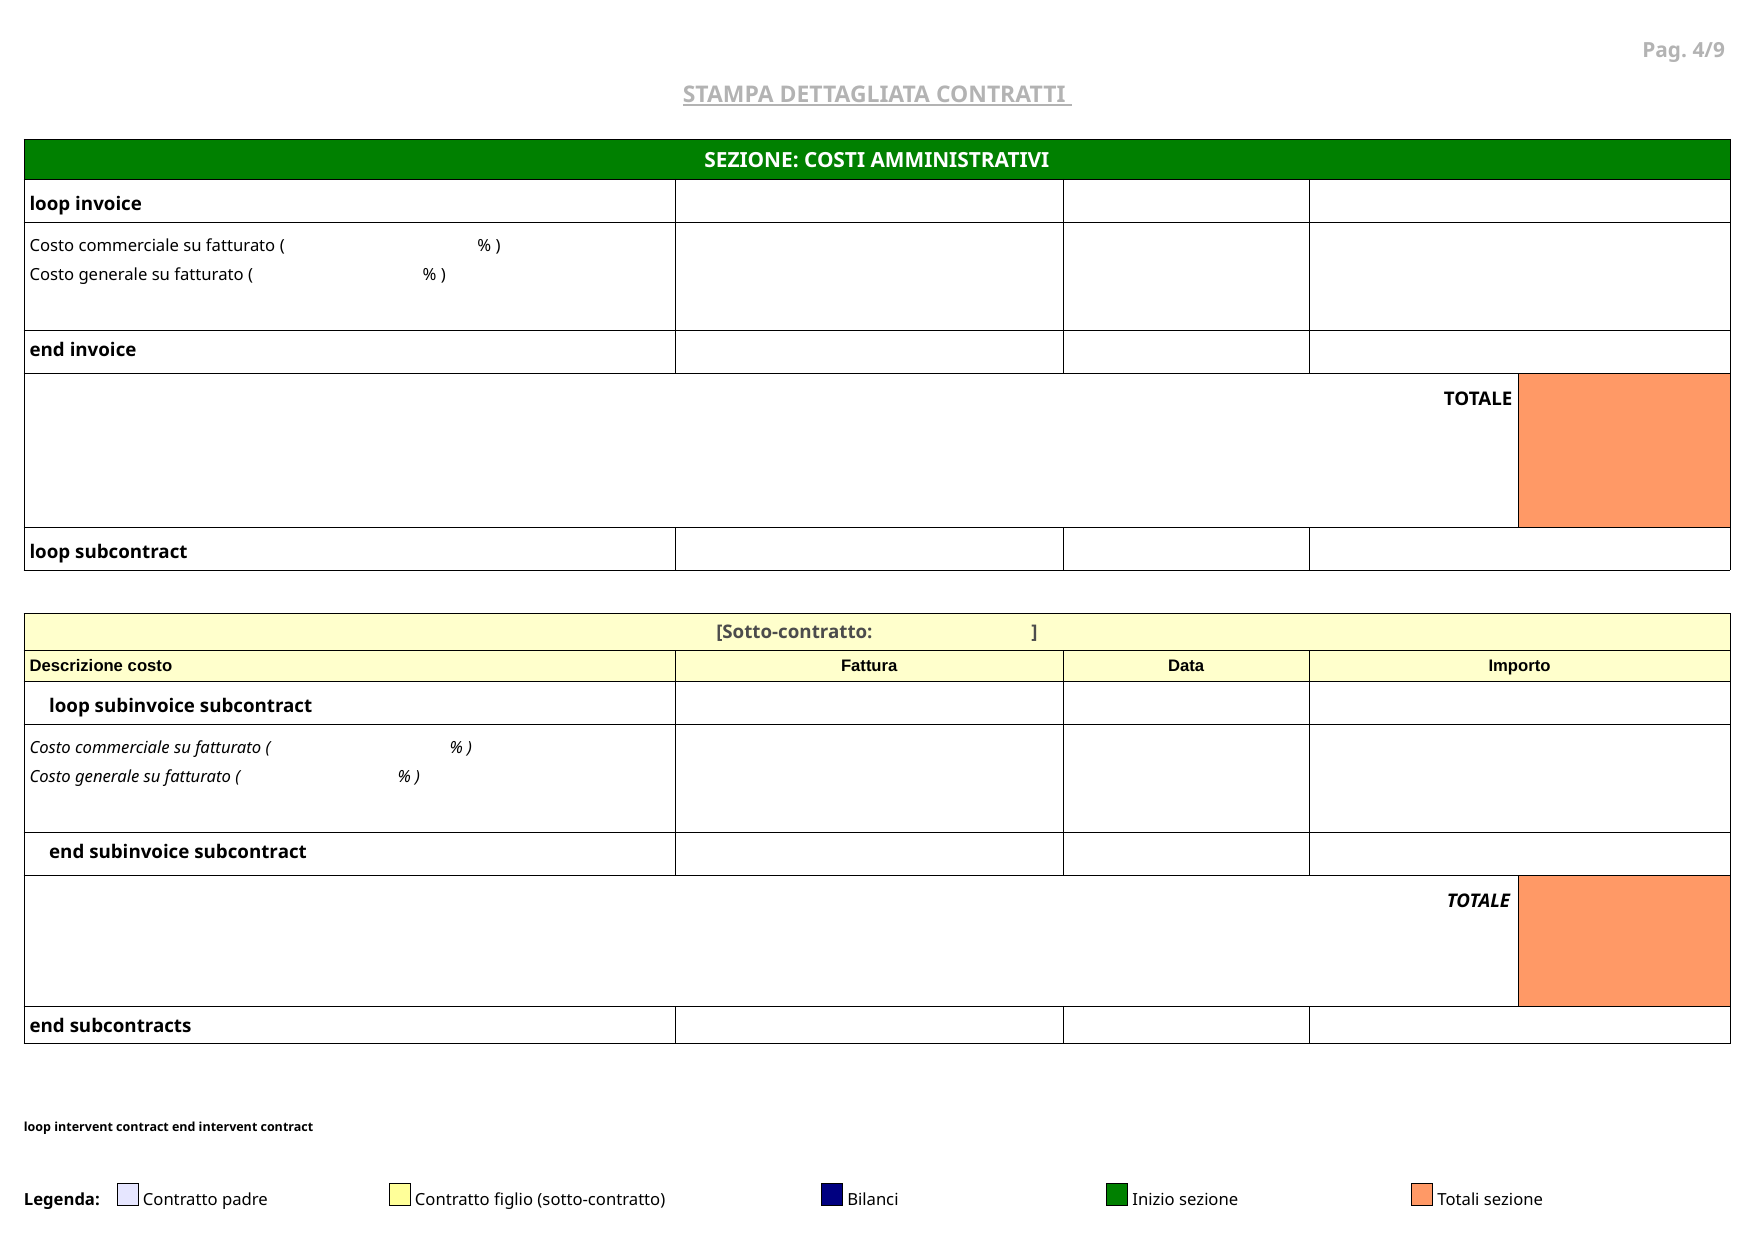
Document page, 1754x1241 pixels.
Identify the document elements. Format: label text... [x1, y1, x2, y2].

table_cell <formatLang(-(invoice.amount or 0.0) * (contract.commercial_rate or 0.0) / 100)> <formatLang(-(invoice.amount or 0.0) * (contract.general_rate or 0.0) / 100)> [1310, 223, 1730, 330]
table_cell Data [1064, 651, 1309, 681]
table_cell Fattura [676, 651, 1063, 681]
table_cell TOTALE [25, 374, 1518, 527]
table_cell [1064, 1007, 1309, 1043]
table_cell [1310, 528, 1730, 570]
table_cell end subcontracts [25, 1007, 675, 1043]
table_cell [676, 833, 1063, 875]
table_cell Costo commerciale su fatturato ( <contract.commercial_rate> % ) Costo generale su fatturato ( <contract.general_rate> % ) [25, 725, 675, 832]
table_cell [1310, 682, 1730, 724]
table_cell end subinvoice subcontract [25, 833, 675, 875]
table_cell [676, 528, 1063, 570]
table_cell [24, 571, 1730, 613]
table_cell Importo [1310, 651, 1730, 681]
table_cell [1310, 833, 1730, 875]
table_cell [1064, 528, 1309, 570]
table_cell [676, 331, 1063, 373]
table_cell <formatLang(-((contract.commercial_rate or 0.0) + (contract.general_rate or 0.0)) * get_totals('invoice') / 100)> [1519, 374, 1730, 527]
table_cell TOTALE [25, 876, 1518, 1006]
table_cell <subinvoice.name> [676, 725, 1063, 832]
table_cell [676, 180, 1063, 222]
table_cell loop subinvoice subcontract [25, 682, 675, 724]
table_cell Descrizione costo [25, 651, 675, 681]
table_cell end invoice [25, 331, 675, 373]
table_cell [676, 1007, 1063, 1043]
table_cell [1310, 1007, 1730, 1043]
table_cell [1064, 682, 1309, 724]
table_cell <formatLang(0.0-(subinvoice.amount or 0.0) * (contract.commercial_rate or 0.0) / 100)> <formatLang(0.0-(subinvoice.amount or 0.0) * (contract.general_rate or 0.0) / 100)> [1310, 725, 1730, 832]
table_cell [676, 682, 1063, 724]
table_cell [1310, 180, 1730, 222]
table_cell [1064, 180, 1309, 222]
table_cell <format_data_italian(invoice.date)> [1064, 223, 1309, 330]
text loop intervent contract end intervent contract [24, 1118, 1730, 1135]
table_cell loop subcontract [25, 528, 675, 570]
table_header SEZIONE: COSTI AMMINISTRATIVI [25, 140, 1730, 179]
text <if test="not test_part('intervent', data)"> [24, 1084, 1730, 1112]
table_cell [1064, 331, 1309, 373]
table_cell [1310, 331, 1730, 373]
table_cell [Sotto-contratto: <subcontract.name>] [25, 614, 1730, 650]
table_cell Costo commerciale su fatturato ( <contract.commercial_rate> % ) Costo generale su fatturato ( <contract.general_rate> % ) [25, 223, 675, 330]
text </if> [24, 1049, 1730, 1078]
table_cell <invoice.name> [676, 223, 1063, 330]
table_cell loop invoice [25, 180, 675, 222]
table_cell <formatLang(-((contract.commercial_rate or 0.0) + (contract.general_rate or 0.0)) * get_totals('invoice') / 100)> [1519, 876, 1730, 1006]
table_cell <format_data_italian(subinvoice.date)> [1064, 725, 1309, 832]
table_cell [1064, 833, 1309, 875]
